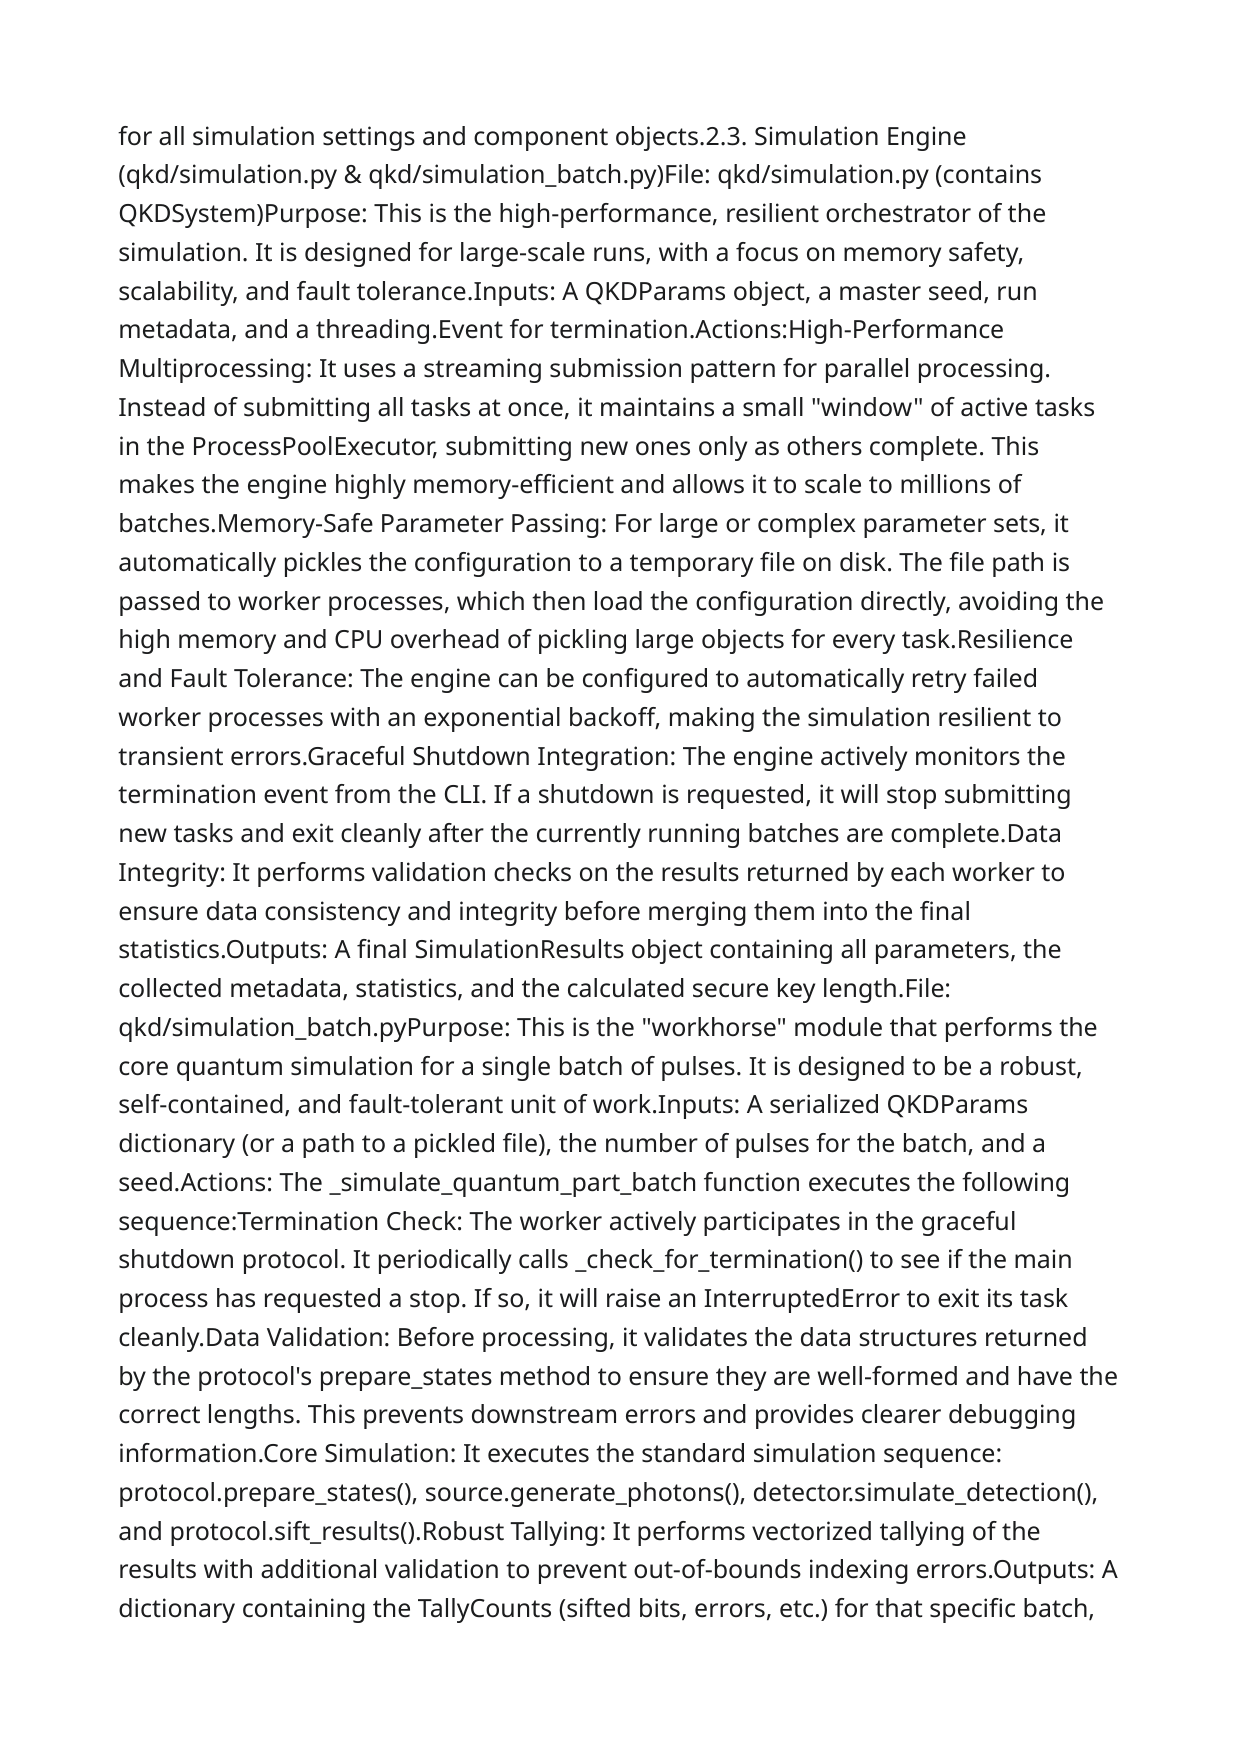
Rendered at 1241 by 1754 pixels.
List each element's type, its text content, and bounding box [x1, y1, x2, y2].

list for all simulation settings and component objects.2.3. Simulation Engine (qkd/simulation.py & qkd/simulation_batch.py)File: qkd/simulation.py (contains QKDSystem)Purpose: This is the high-performance, resilient orchestrator of the simulation. It is designed for large-scale runs, with a focus on memory safety, scalability, and fault tolerance.Inputs: A QKDParams object, a master seed, run metadata, and a threading.Event for termination.Actions:High-Performance Multiprocessing: It uses a streaming submission pattern for parallel processing. Instead of submitting all tasks at once, it maintains a small "window" of active tasks in the ProcessPoolExecutor, submitting new ones only as others complete. This makes the engine highly memory-efficient and allows it to scale to millions of batches.Memory-Safe Parameter Passing: For large or complex parameter sets, it automatically pickles the configuration to a temporary file on disk. The file path is passed to worker processes, which then load the configuration directly, avoiding the high memory and CPU overhead of pickling large objects for every task.Resilience and Fault Tolerance: The engine can be configured to automatically retry failed worker processes with an exponential backoff, making the simulation resilient to transient errors.Graceful Shutdown Integration: The engine actively monitors the termination event from the CLI. If a shutdown is requested, it will stop submitting new tasks and exit cleanly after the currently running batches are complete.Data Integrity: It performs validation checks on the results returned by each worker to ensure data consistency and integrity before merging them into the final statistics.Outputs: A final SimulationResults object containing all parameters, the collected metadata, statistics, and the calculated secure key length.File: qkd/simulation_batch.pyPurpose: This is the "workhorse" module that performs the core quantum simulation for a single batch of pulses. It is designed to be a robust, self-contained, and fault-tolerant unit of work.Inputs: A serialized QKDParams dictionary (or a path to a pickled file), the number of pulses for the batch, and a seed.Actions: The _simulate_quantum_part_batch function executes the following sequence:Termination Check: The worker actively participates in the graceful shutdown protocol. It periodically calls _check_for_termination() to see if the main process has requested a stop. If so, it will raise an InterruptedError to exit its task cleanly.Data Validation: Before processing, it validates the data structures returned by the protocol's prepare_states method to ensure they are well-formed and have the correct lengths. This prevents downstream errors and provides clearer debugging information.Core Simulation: It executes the standard simulation sequence: protocol.prepare_states(), source.generate_photons(), detector.simulate_detection(), and protocol.sift_results().Robust Tallying: It performs vectorized tallying of the results with additional validation to prevent out-of-bounds indexing errors.Outputs: A dictionary containing the TallyCounts (sifted bits, errors, etc.) for that specific batch, [118, 118, 1122, 1625]
